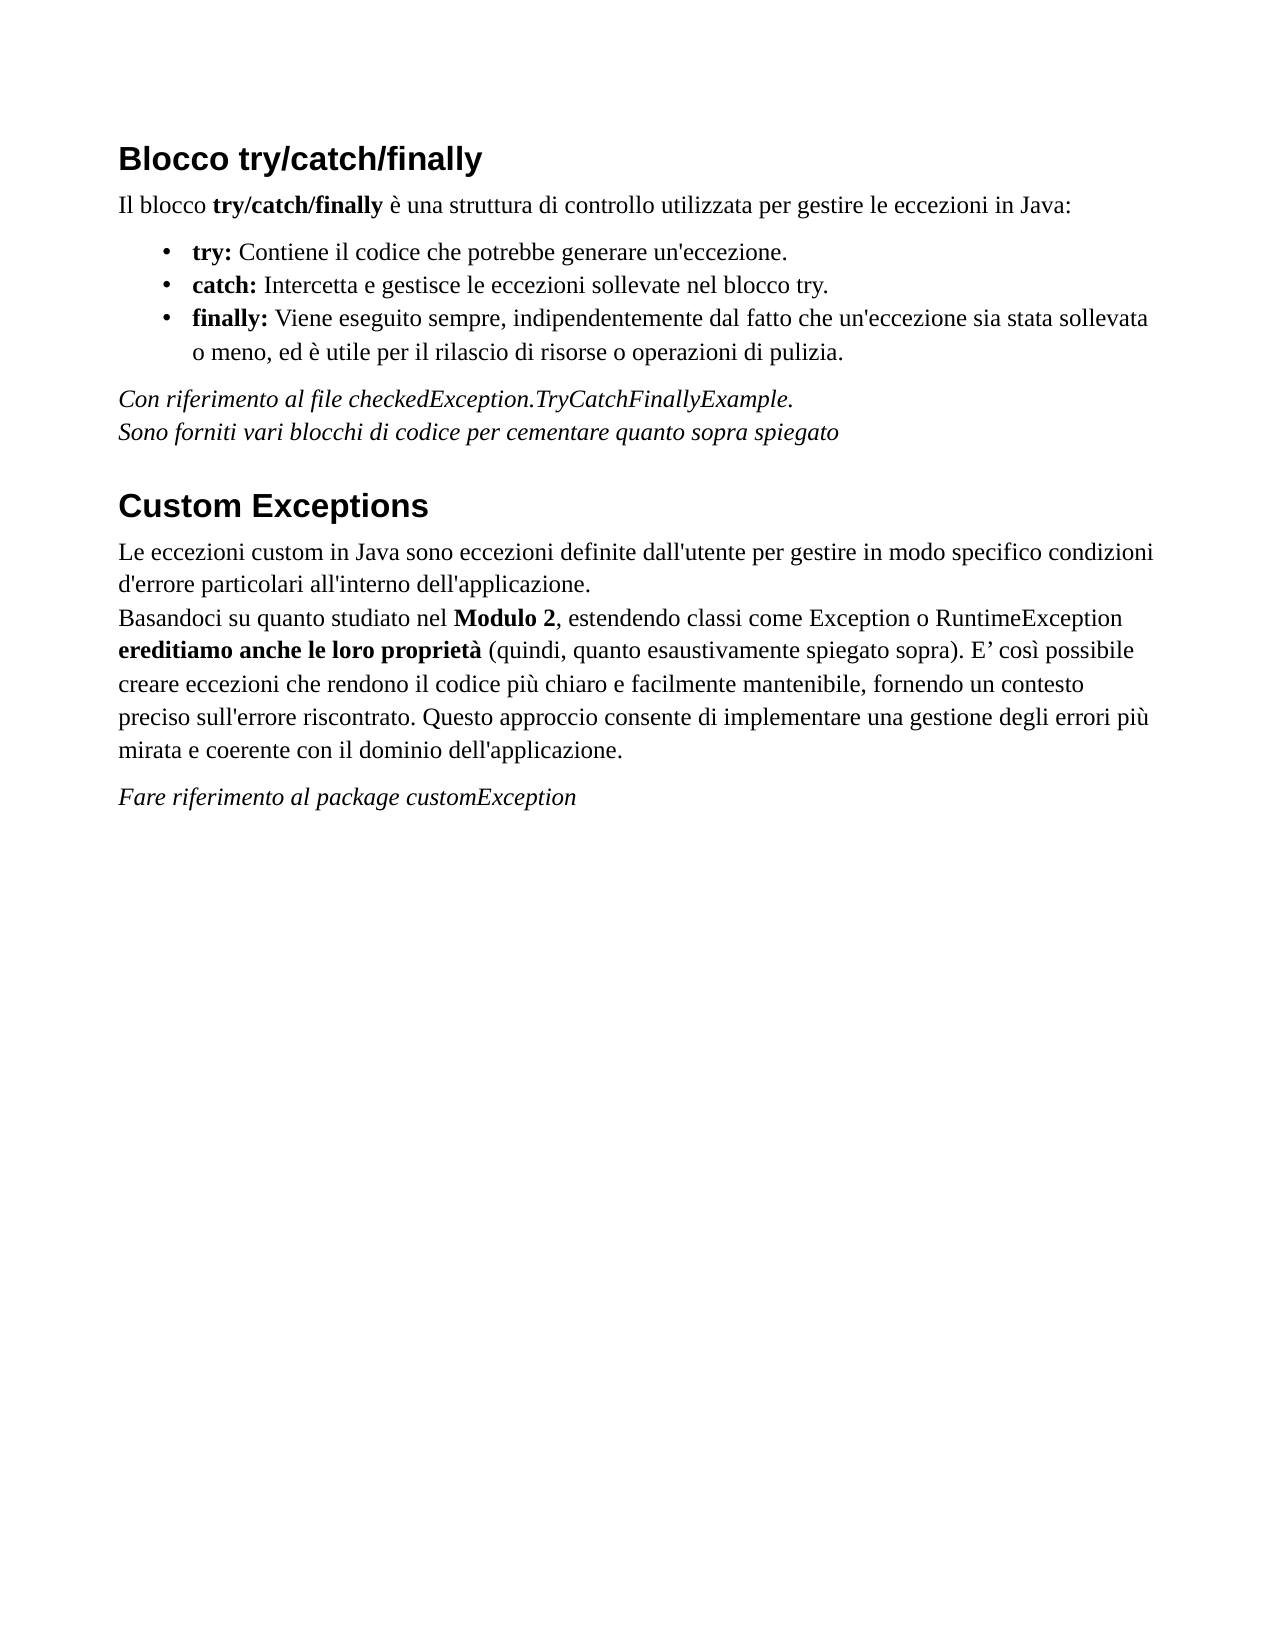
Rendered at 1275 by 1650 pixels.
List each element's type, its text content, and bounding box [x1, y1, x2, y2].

list try: Contiene il codice che potrebbe generare un'eccezione. [162, 237, 1157, 266]
subtitle Blocco try/catch/finally [118, 139, 1157, 177]
text Le eccezioni custom in Java sono eccezioni definite dall'utente per gestire in modo specifico condizioni d'errore particolari all'interno dell'applicazione. Basandoci su quanto studiato nel Modulo 2, estendendo classi come Exception o RuntimeException ereditiamo anche le loro proprietà (quindi, quanto esaustivamente spiegato sopra). E’ così possibile creare eccezioni che rendono il codice più chiaro e facilmente mantenibile, fornendo un contesto preciso sull'errore riscontrato. Questo approccio consente di implementare una gestione degli errori più mirata e coerente con il dominio dell'applicazione. [118, 537, 1157, 763]
text Con riferimento al file checkedException.TryCatchFinallyExample. Sono forniti vari blocchi di codice per cementare quanto sopra spiegato [118, 384, 1157, 446]
text Fare riferimento al package customException [118, 782, 1157, 811]
subtitle Custom Exceptions [118, 486, 1157, 524]
text Il blocco try/catch/finally è una struttura di controllo utilizzata per gestire le eccezioni in Java: [118, 190, 1157, 219]
list catch: Intercetta e gestisce le eccezioni sollevate nel blocco try. [162, 271, 1157, 299]
list finally: Viene eseguito sempre, indipendentemente dal fatto che un'eccezione sia stata sollevata o meno, ed è utile per il rilascio di risorse o operazioni di pulizia. [162, 303, 1157, 365]
